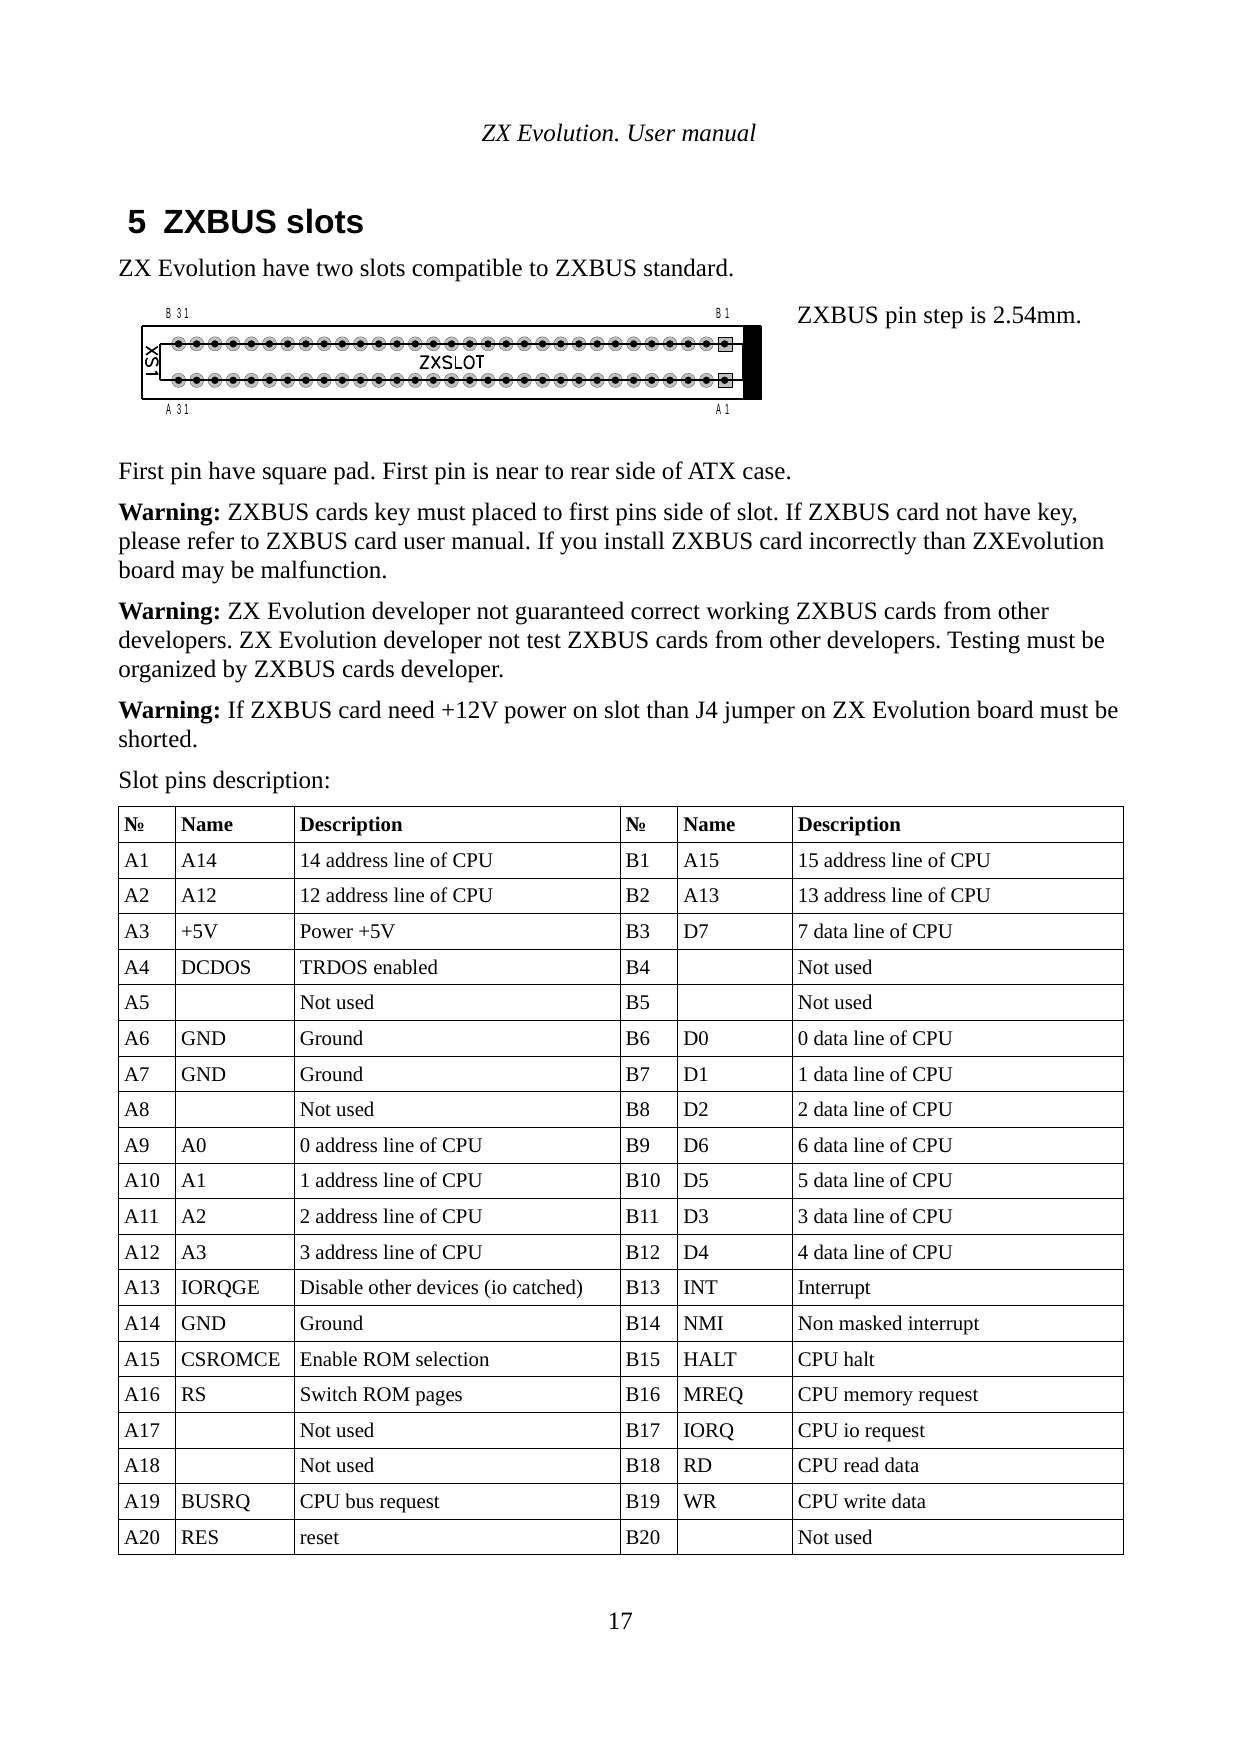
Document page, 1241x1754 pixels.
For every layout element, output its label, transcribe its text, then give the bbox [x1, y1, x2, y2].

table_cell CPU bus request [295, 1484, 620, 1519]
table_cell RS [176, 1377, 294, 1412]
table_cell Interrupt [793, 1270, 1123, 1305]
table_cell A3 [119, 914, 175, 949]
table_cell B6 [621, 1021, 677, 1056]
table_cell D0 [678, 1021, 792, 1056]
table_cell B8 [621, 1092, 677, 1127]
table_cell reset [295, 1520, 620, 1554]
table_cell 14 address line of CPU [295, 843, 620, 877]
table_cell CPU memory request [793, 1377, 1123, 1412]
table_cell A17 [119, 1413, 175, 1447]
table_cell B19 [621, 1484, 677, 1519]
table_cell Ground [295, 1306, 620, 1341]
table_cell Not used [793, 950, 1123, 984]
table_cell [176, 1413, 294, 1447]
table_cell RD [678, 1449, 792, 1483]
table_cell 4 data line of CPU [793, 1235, 1123, 1269]
table_cell B9 [621, 1128, 677, 1162]
table_cell B7 [621, 1057, 677, 1091]
table_cell D4 [678, 1235, 792, 1269]
table_cell Switch ROM pages [295, 1377, 620, 1412]
table_header ZXBUS pin step is 2.54mm. [785, 295, 1123, 456]
table_cell CSROMCE [176, 1342, 294, 1376]
table_cell A16 [119, 1377, 175, 1412]
table_cell A2 [119, 879, 175, 913]
table_cell A2 [176, 1199, 294, 1234]
table_cell B20 [621, 1520, 677, 1554]
table_cell CPU io request [793, 1413, 1123, 1447]
table_cell A13 [678, 879, 792, 913]
table_cell B2 [621, 879, 677, 913]
table_cell [176, 985, 294, 1020]
table_cell [678, 985, 792, 1020]
table_cell A10 [119, 1164, 175, 1198]
text ZX Evolution have two slots compatible to ZXBUS standard. [118, 253, 1122, 282]
table_cell CPU halt [793, 1342, 1123, 1376]
table_cell B5 [621, 985, 677, 1020]
table_cell 0 address line of CPU [295, 1128, 620, 1162]
table_cell A18 [119, 1449, 175, 1483]
table_header № [119, 807, 175, 842]
table_cell WR [678, 1484, 792, 1519]
table_cell B11 [621, 1199, 677, 1234]
table_cell A9 [119, 1128, 175, 1162]
table_cell IORQGE [176, 1270, 294, 1305]
table_cell [176, 1092, 294, 1127]
table_cell 3 address line of CPU [295, 1235, 620, 1269]
table_cell B18 [621, 1449, 677, 1483]
table_cell BUSRQ [176, 1484, 294, 1519]
table_cell A11 [119, 1199, 175, 1234]
table_cell B16 [621, 1377, 677, 1412]
table_cell A5 [119, 985, 175, 1020]
table_cell A15 [119, 1342, 175, 1376]
text Slot pins description: [118, 765, 1122, 794]
table_cell B3 [621, 914, 677, 949]
text Warning: ZXBUS cards key must placed to first pins side of slot. If ZXBUS card not have key, please refer to ZXBUS card user manual. If you install ZXBUS card incorrectly than ZXEvolution board may be malfunction. [118, 497, 1122, 584]
table_cell DCDOS [176, 950, 294, 984]
table_cell A20 [119, 1520, 175, 1554]
table_cell TRDOS enabled [295, 950, 620, 984]
table_cell B4 [621, 950, 677, 984]
table_cell D3 [678, 1199, 792, 1234]
table_header Description [295, 807, 620, 842]
table_cell Non masked interrupt [793, 1306, 1123, 1341]
table_cell A14 [119, 1306, 175, 1341]
table_cell HALT [678, 1342, 792, 1376]
table_cell Power +5V [295, 914, 620, 949]
table_cell MREQ [678, 1377, 792, 1412]
table_cell A7 [119, 1057, 175, 1091]
table_cell CPU read data [793, 1449, 1123, 1483]
table_cell B12 [621, 1235, 677, 1269]
table_cell 2 address line of CPU [295, 1199, 620, 1234]
table_cell B17 [621, 1413, 677, 1447]
table_cell Not used [793, 985, 1123, 1020]
table_cell 1 data line of CPU [793, 1057, 1123, 1091]
text First pin have square pad. First pin is near to rear side of ATX case. [118, 456, 1122, 485]
table_header № [621, 807, 677, 842]
table_cell B15 [621, 1342, 677, 1376]
text Warning: If ZXBUS card need +12V power on slot than J4 jumper on ZX Evolution board must be shorted. [118, 695, 1122, 752]
table_cell 12 address line of CPU [295, 879, 620, 913]
table_cell GND [176, 1021, 294, 1056]
table_cell GND [176, 1057, 294, 1091]
table_cell D5 [678, 1164, 792, 1198]
table_cell IORQ [678, 1413, 792, 1447]
table_cell A8 [119, 1092, 175, 1127]
table_cell 3 data line of CPU [793, 1199, 1123, 1234]
table_cell D1 [678, 1057, 792, 1091]
table_cell 15 address line of CPU [793, 843, 1123, 877]
table_cell +5V [176, 914, 294, 949]
table_cell [176, 1449, 294, 1483]
table_cell Not used [295, 1092, 620, 1127]
table_cell B1 [621, 843, 677, 877]
table_cell CPU write data [793, 1484, 1123, 1519]
table_cell A6 [119, 1021, 175, 1056]
table_header Name [176, 807, 294, 842]
table_header Description [793, 807, 1123, 842]
table_cell A13 [119, 1270, 175, 1305]
table_cell A4 [119, 950, 175, 984]
table_cell A3 [176, 1235, 294, 1269]
table_header Name [678, 807, 792, 842]
table_cell RES [176, 1520, 294, 1554]
table_cell Not used [295, 985, 620, 1020]
table_cell 13 address line of CPU [793, 879, 1123, 913]
table_cell B10 [621, 1164, 677, 1198]
table_cell D7 [678, 914, 792, 949]
table_cell Ground [295, 1057, 620, 1091]
table_cell 0 data line of CPU [793, 1021, 1123, 1056]
table_cell A1 [119, 843, 175, 877]
table_cell D2 [678, 1092, 792, 1127]
table_cell 2 data line of CPU [793, 1092, 1123, 1127]
table_cell Ground [295, 1021, 620, 1056]
table_cell GND [176, 1306, 294, 1341]
table_cell D6 [678, 1128, 792, 1162]
table_cell Not used [295, 1413, 620, 1447]
table_cell [678, 950, 792, 984]
table_cell A15 [678, 843, 792, 877]
table_cell A12 [176, 879, 294, 913]
table_cell 1 address line of CPU [295, 1164, 620, 1198]
table_cell A12 [119, 1235, 175, 1269]
table_cell 7 data line of CPU [793, 914, 1123, 949]
table_cell 5 data line of CPU [793, 1164, 1123, 1198]
subtitle ZXBUS slots [118, 202, 1122, 241]
table_cell A0 [176, 1128, 294, 1162]
table_cell NMI [678, 1306, 792, 1341]
table_cell B14 [621, 1306, 677, 1341]
table_cell [678, 1520, 792, 1554]
table_cell A14 [176, 843, 294, 877]
table_cell INT [678, 1270, 792, 1305]
table_cell Enable ROM selection [295, 1342, 620, 1376]
table_cell A19 [119, 1484, 175, 1519]
table_header [118, 295, 785, 456]
table_cell Not used [793, 1520, 1123, 1554]
table_cell 6 data line of CPU [793, 1128, 1123, 1162]
table_cell Disable other devices (io catched) [295, 1270, 620, 1305]
table_cell Not used [295, 1449, 620, 1483]
table_cell A1 [176, 1164, 294, 1198]
table_cell B13 [621, 1270, 677, 1305]
text Warning: ZX Evolution developer not guaranteed correct working ZXBUS cards from other developers. ZX Evolution developer not test ZXBUS cards from other developers. Testing must be organized by ZXBUS cards developer. [118, 596, 1122, 682]
